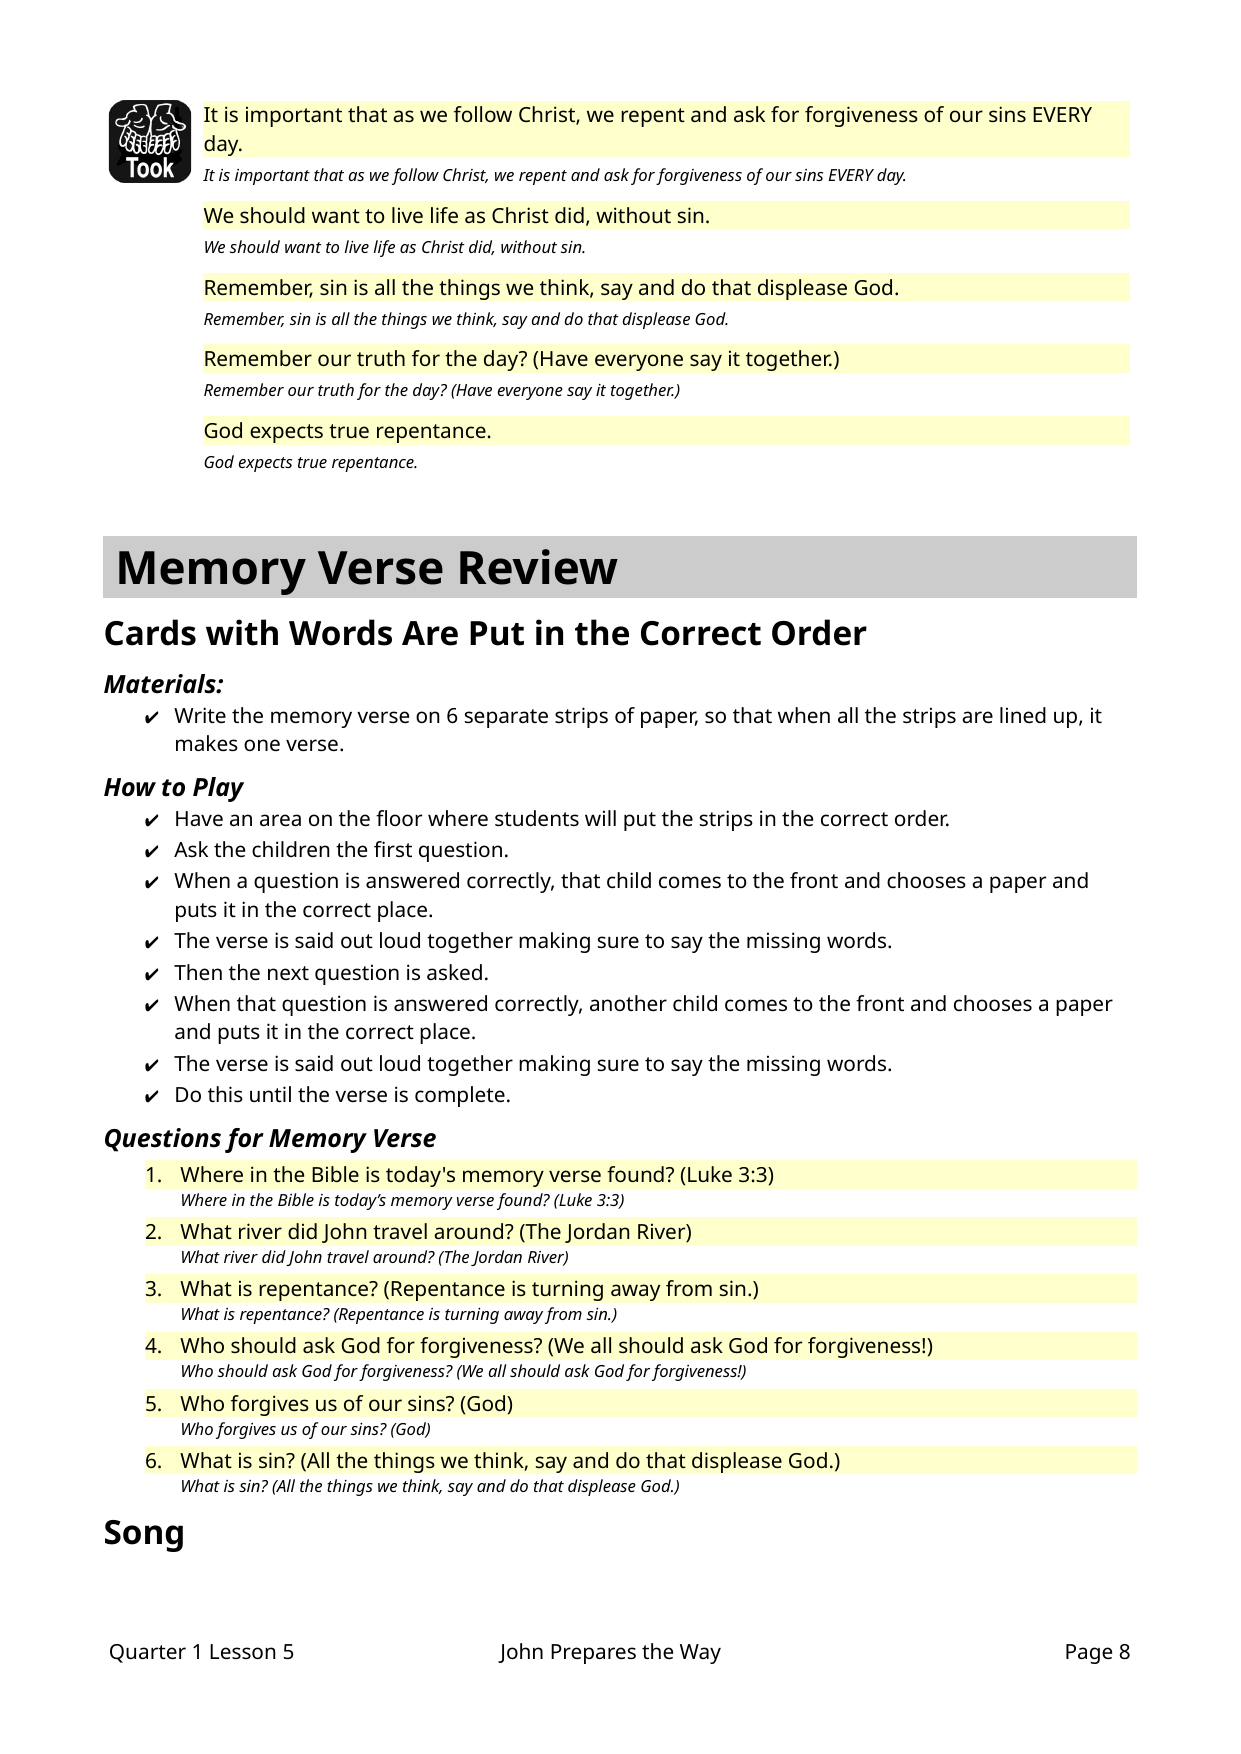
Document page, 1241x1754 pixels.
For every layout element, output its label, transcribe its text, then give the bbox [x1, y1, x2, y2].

list Ask the children the first question. [145, 835, 1137, 864]
text What river did John travel around? (The Jordan River) [180, 1246, 1137, 1269]
text Song [103, 1509, 1137, 1554]
text Who forgives us of our sins? (God) [180, 1417, 1137, 1440]
list When a question is answered correctly, that child comes to the front and chooses a paper and puts it in the correct place. [145, 867, 1137, 923]
picture [108, 100, 192, 183]
text Cards with Words Are Put in the Correct Order [103, 610, 1137, 655]
list The verse is said out loud together making sure to say the missing words. [145, 1049, 1137, 1077]
text What is repentance? (Repentance is turning away from sin.) [180, 1303, 1137, 1326]
list What river did John travel around? (The Jordan River) [145, 1217, 1137, 1246]
list Have an area on the floor where students will put the strips in the correct order. [145, 804, 1137, 832]
table_cell It is important that as we follow Christ, we repent and ask for forgiveness of our sins EVERY day. It is important that as we follow Christ, we repent and ask for forgiveness of our sins EVERY day. We should want to live life as Christ did, without sin. We should want to live life as Christ did, without sin. Remember, sin is all the things we think, say and do that displease God. Remember, sin is all the things we think, say and do that displease God. Remember our truth for the day? (Have everyone say it together.) Remember our truth for the day? (Have everyone say it together.) God expects true repentance. God expects true repentance. [197, 89, 1136, 494]
list Do this until the verse is complete. [145, 1080, 1137, 1109]
list Then the next question is asked. [145, 958, 1137, 986]
list Who should ask God for forgiveness? (We all should ask God for forgiveness!) [145, 1332, 1137, 1360]
list The verse is said out loud together making sure to say the missing words. [145, 926, 1137, 955]
list When that question is answered correctly, another child comes to the front and chooses a paper and puts it in the correct place. [145, 989, 1137, 1046]
text Materials: [103, 667, 1137, 701]
text What is sin? (All the things we think, say and do that displease God.) [180, 1474, 1137, 1497]
list Who forgives us of our sins? (God) [145, 1389, 1137, 1417]
text Who should ask God for forgiveness? (We all should ask God for forgiveness!) [180, 1360, 1137, 1383]
text Questions for Memory Verse [103, 1120, 1137, 1154]
subtitle Memory Verse Review [103, 536, 1137, 598]
table_cell [103, 89, 197, 494]
list What is repentance? (Repentance is turning away from sin.) [145, 1274, 1137, 1303]
text How to Play [103, 770, 1137, 804]
list Where in the Bible is today's memory verse found? (Luke 3:3) [145, 1160, 1137, 1189]
list What is sin? (All the things we think, say and do that displease God.) [145, 1446, 1137, 1474]
text Where in the Bible is today’s memory verse found? (Luke 3:3) [180, 1189, 1137, 1212]
list Write the memory verse on 6 separate strips of paper, so that when all the strips are lined up, it makes one verse. [145, 701, 1137, 758]
